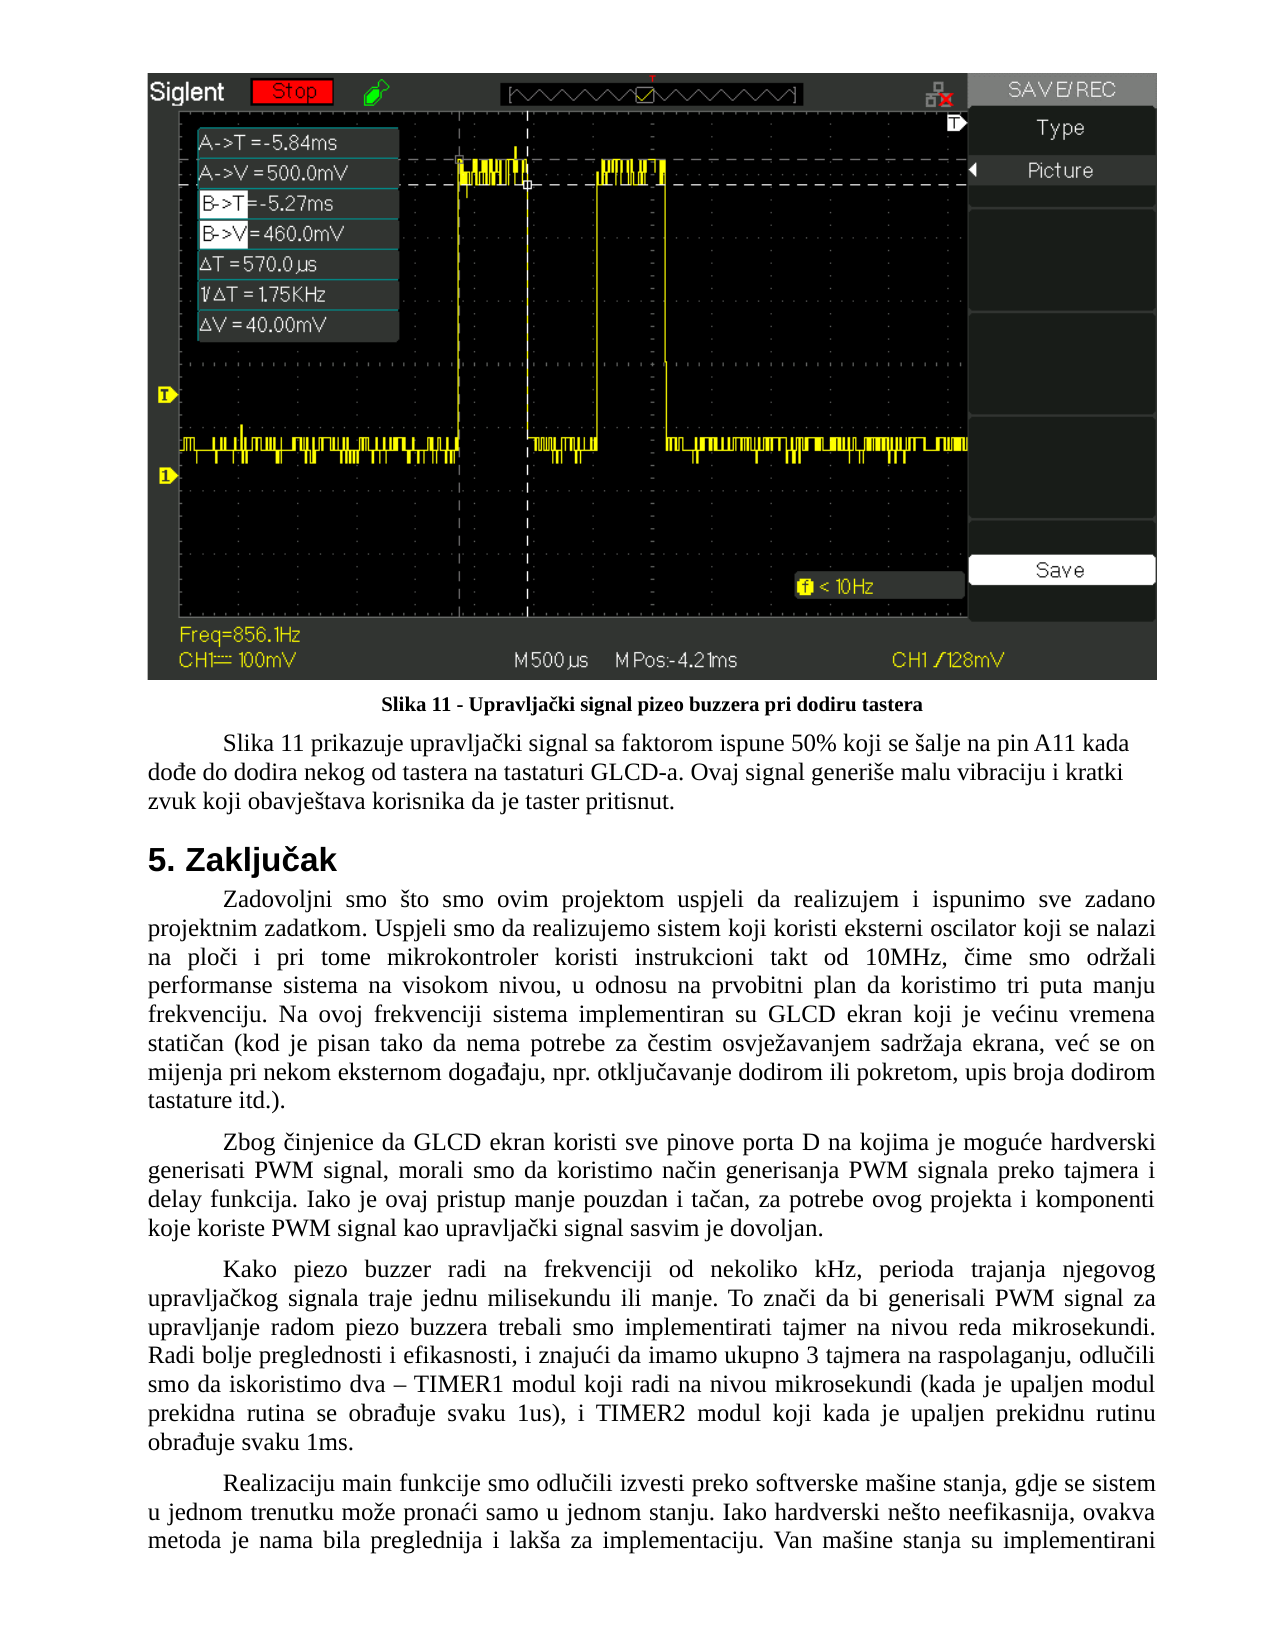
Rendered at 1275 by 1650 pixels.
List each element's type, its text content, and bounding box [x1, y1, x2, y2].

text Kako piezo buzzer radi na frekvenciji od nekoliko kHz, perioda trajanja njegovog upravljačkog signala traje jednu milisekundu ili manje. To znači da bi generisali PWM signal za upravljanje radom piezo buzzera trebali smo implementirati tajmer na nivou reda mikrosekundi. Radi bolje preglednosti i efikasnosti, i znajući da imamo ukupno 3 tajmera na raspolaganju, odlučili smo da iskoristimo dva – TIMER1 modul koji radi na nivou mikrosekundi (kada je upaljen modul prekidna rutina se obrađuje svaku 1us), i TIMER2 modul koji kada je upaljen prekidnu rutinu obrađuje svaku 1ms. [148, 1254, 1157, 1456]
text Zadovoljni smo što smo ovim projektom uspjeli da realizujem i ispunimo sve zadano projektnim zadatkom. Uspjeli smo da realizujemo sistem koji koristi eksterni oscilator koji se nalazi na ploči i pri tome mikrokontroler koristi instrukcioni takt od 10MHz, čime smo održali performanse sistema na visokom nivou, u odnosu na prvobitni plan da koristimo tri puta manju frekvenciju. Na ovoj frekvenciji sistema implementiran su GLCD ekran koji je većinu vremena statičan (kod je pisan tako da nema potrebe za čestim osvježavanjem sadržaja ekrana, već se on mijenja pri nekom eksternom događaju, npr. otključavanje dodirom ili pokretom, upis broja dodirom tastature itd.). [148, 884, 1157, 1114]
text Zbog činjenice da GLCD ekran koristi sve pinove porta D na kojima je moguće hardverski generisati PWM signal, morali smo da koristimo način generisanja PWM signala preko tajmera i delay funkcija. Iako je ovaj pristup manje pouzdan i tačan, za potrebe ovog projekta i komponenti koje koriste PWM signal kao upravljački signal sasvim je dovoljan. [148, 1127, 1157, 1242]
text Slika 11 prikazuje upravljački signal sa faktorom ispune 50% koji se šalje na pin A11 kada dođe do dodira nekog od tastera na tastaturi GLCD-a. Ovaj signal generiše malu vibraciju i kratki zvuk koji obavještava korisnika da je taster pritisnut. [148, 728, 1157, 815]
subtitle Zaključak [148, 840, 1157, 878]
text Realizaciju main funkcije smo odlučili izvesti preko softverske mašine stanja, gdje se sistem u jednom trenutku može pronaći samo u jednom stanju. Iako hardverski nešto neefikasnija, ovakva metoda je nama bila preglednija i lakša za implementaciju. Van mašine stanja su implementirani [148, 1468, 1157, 1554]
text Slika 11 - Upravljački signal pizeo buzzera pri dodiru tastera [148, 692, 1157, 716]
